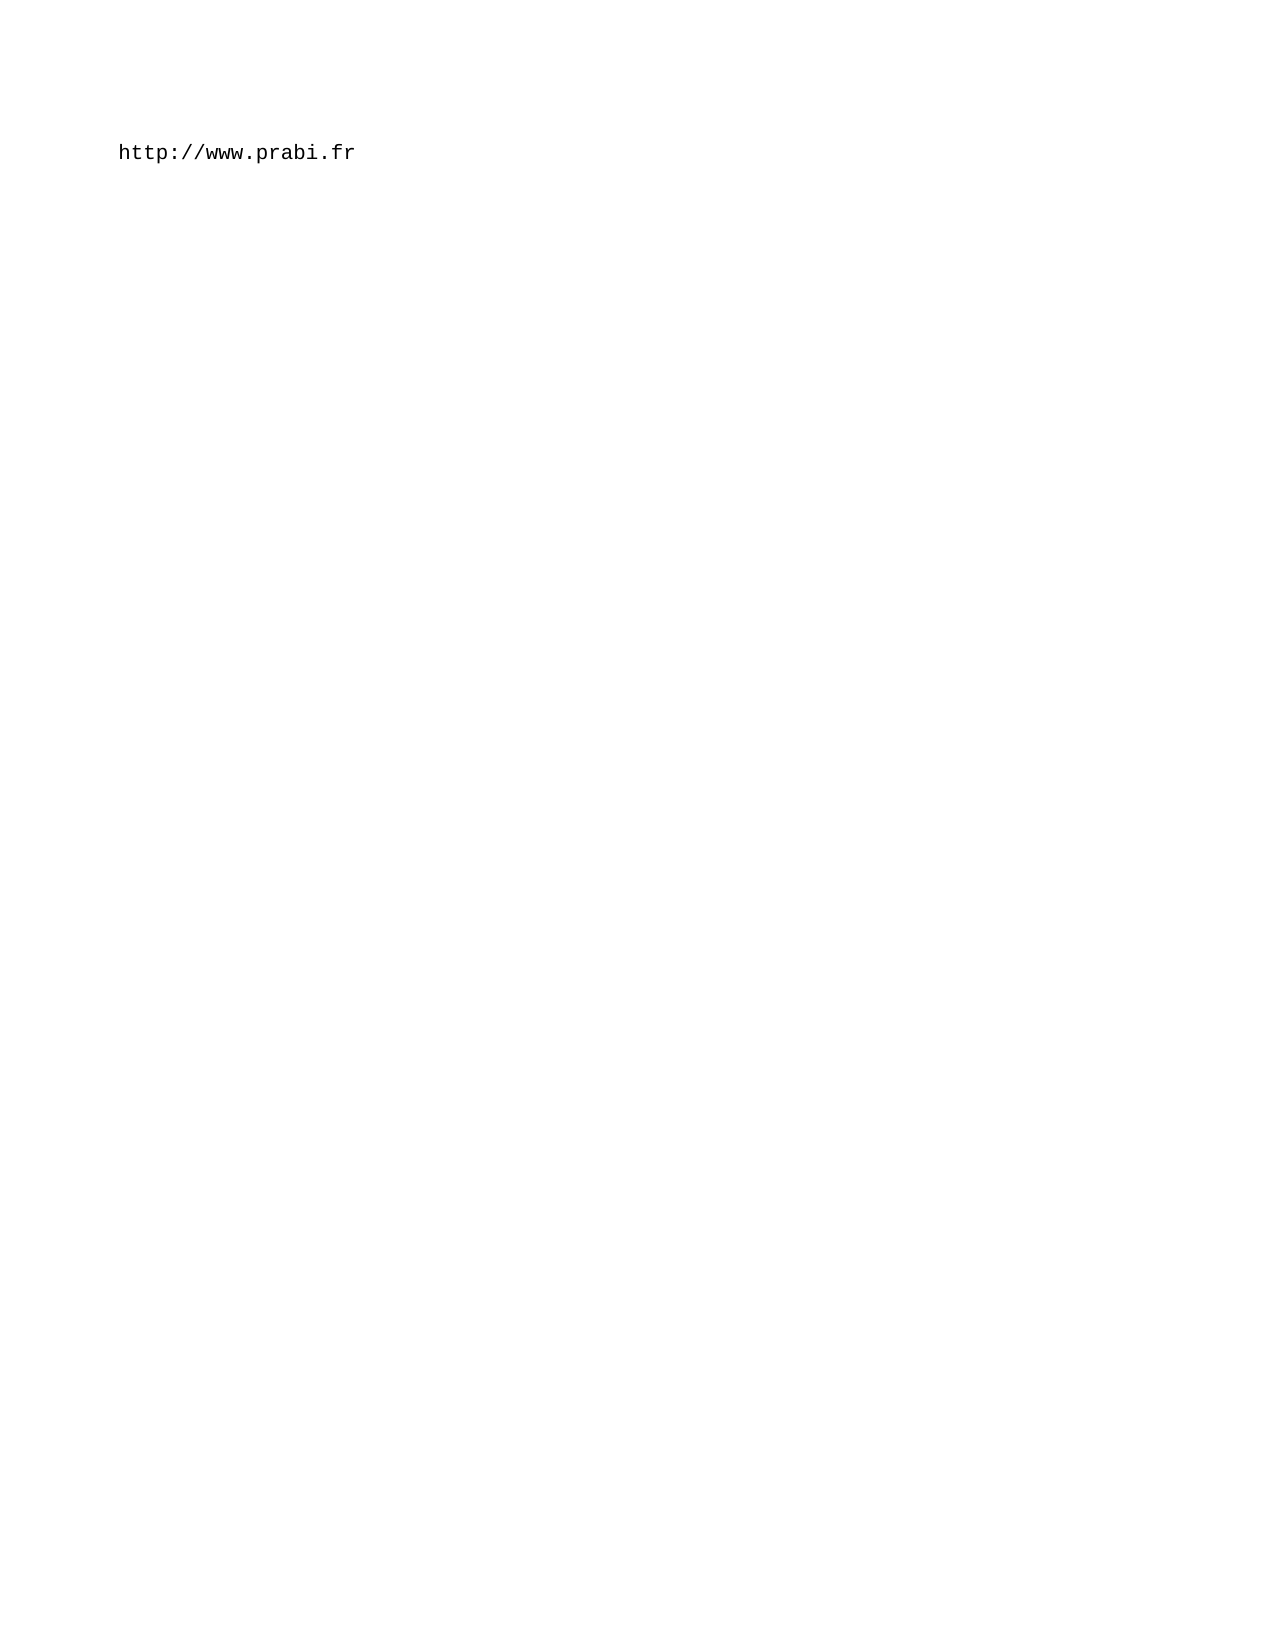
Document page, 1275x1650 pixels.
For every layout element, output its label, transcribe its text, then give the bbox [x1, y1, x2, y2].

text http://www.prabi.fr [118, 142, 1157, 165]
